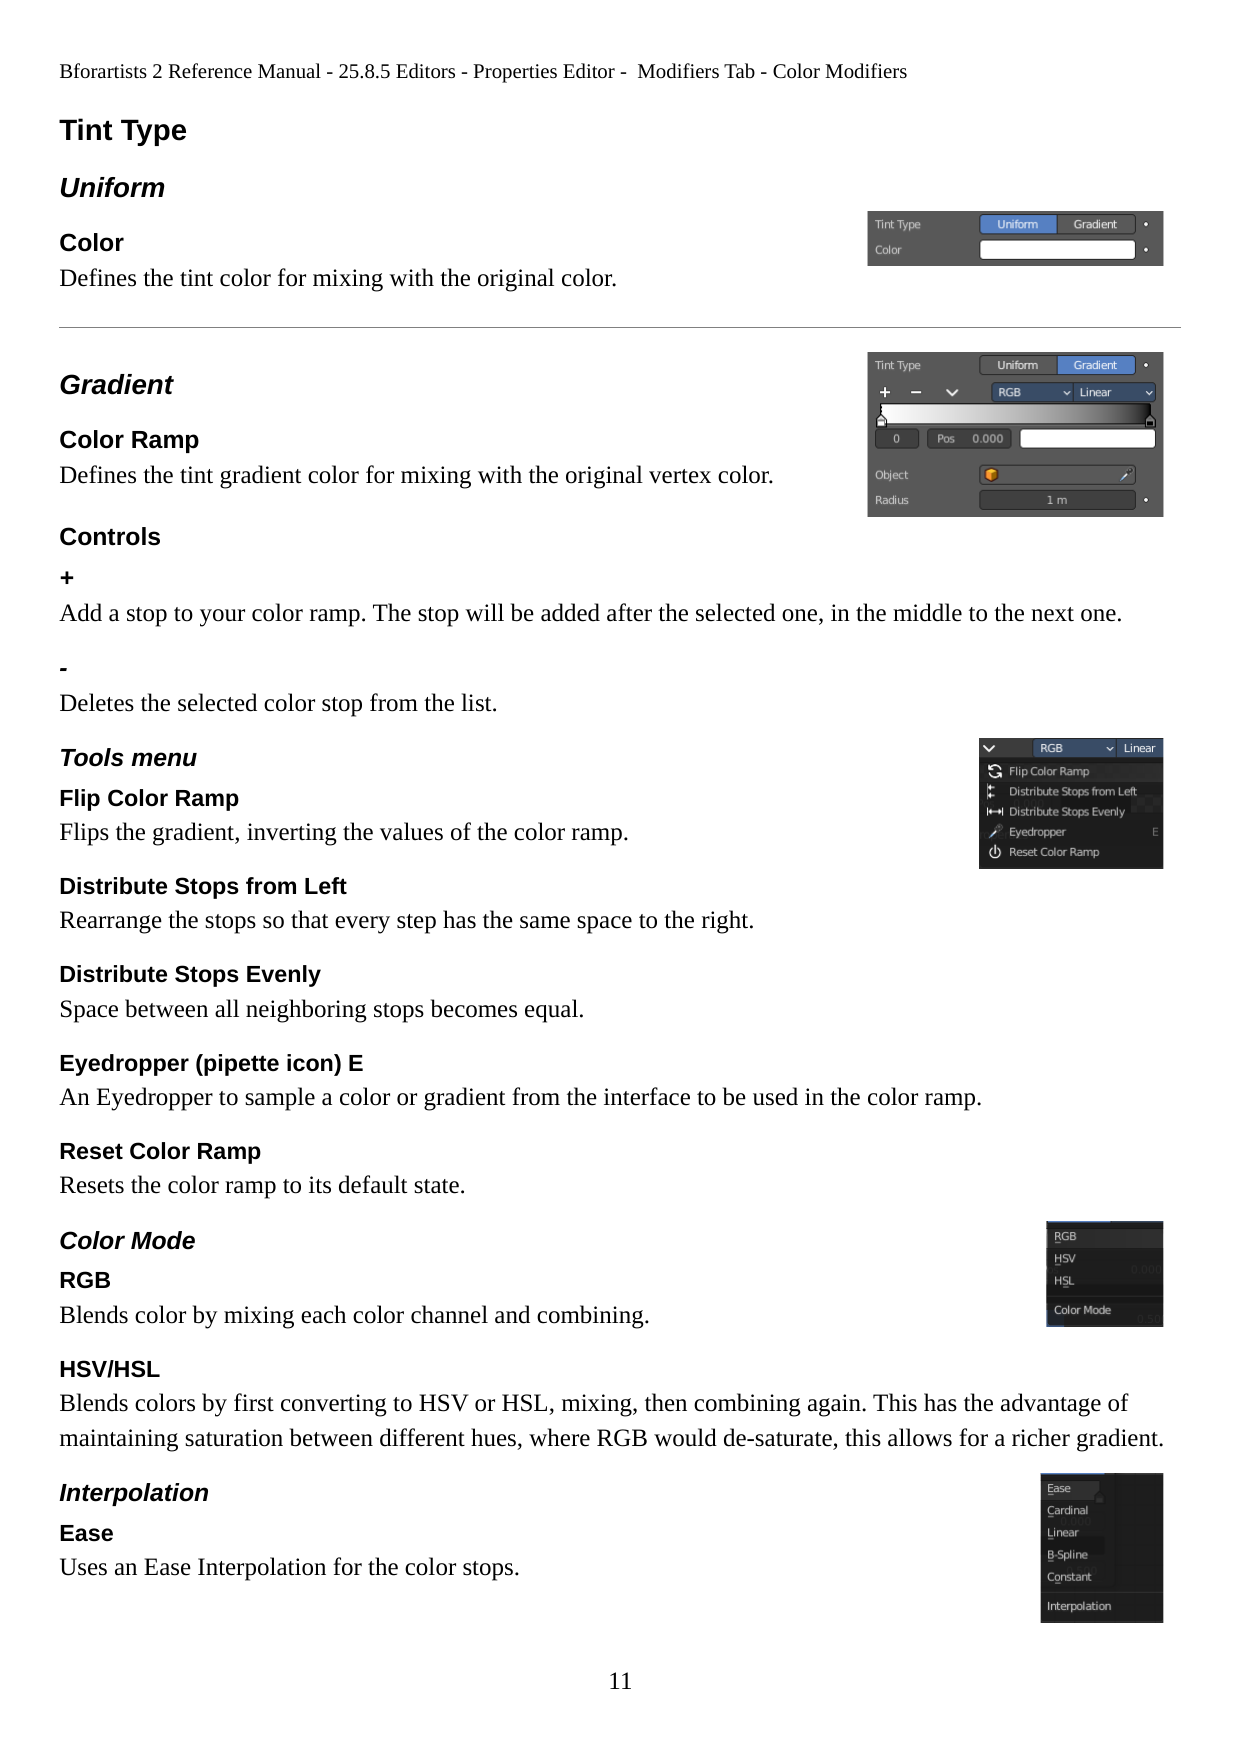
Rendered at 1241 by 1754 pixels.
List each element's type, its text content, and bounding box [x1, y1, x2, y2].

text An Eyedropper to sample a color or gradient from the interface to be used in the color ramp. [59, 1082, 1181, 1111]
subtitle Color Ramp [59, 426, 867, 454]
subtitle Ease [59, 1519, 1040, 1546]
text Blends color by mixing each color channel and combining. [59, 1300, 1181, 1329]
subtitle [1164, 1519, 1181, 1546]
subtitle Color [59, 228, 867, 257]
subtitle Distribute Stops from Left [59, 873, 1181, 899]
picture [867, 211, 1164, 266]
subtitle Reset Color Ramp [59, 1138, 1181, 1164]
picture [867, 352, 1164, 517]
subtitle Gradient [59, 369, 867, 401]
subtitle [1164, 228, 1181, 257]
subtitle Distribute Stops Evenly [59, 961, 1181, 988]
subtitle [1164, 784, 1181, 811]
subtitle Controls [59, 522, 1181, 551]
subtitle Uniform [59, 171, 1181, 203]
subtitle Flip Color Ramp [59, 784, 979, 811]
picture [1040, 1473, 1164, 1623]
subtitle Tint Type [59, 113, 1181, 146]
text Add a stop to your color ramp. The stop will be added after the selected one, in the middle to the next one. [59, 598, 1181, 627]
picture [979, 738, 1164, 869]
subtitle [1164, 743, 1181, 772]
picture [1046, 1221, 1164, 1327]
text Flips the gradient, inverting the values of the color ramp. [59, 817, 979, 846]
text Defines the tint color for mixing with the original color. [59, 263, 1181, 292]
subtitle Eyedropper (pipette icon) E [59, 1049, 1181, 1076]
subtitle + [59, 563, 1181, 592]
text Uses an Ease Interpolation for the color stops. [59, 1552, 1040, 1581]
text Space between all neighboring stops becomes equal. [59, 994, 1181, 1023]
subtitle [1164, 369, 1181, 401]
text Blends colors by first converting to HSV or HSL, mixing, then combining again. This has the advantage of maintaining saturation between different hues, where RGB would de-saturate, this allows for a richer gradient. [59, 1388, 1181, 1452]
subtitle [1164, 1226, 1181, 1254]
text Deletes the selected color stop from the list. [59, 688, 1181, 717]
subtitle Color Mode [59, 1226, 1046, 1254]
text Resets the color ramp to its default state. [59, 1171, 1181, 1199]
subtitle - [59, 653, 1181, 682]
text Rearrange the stops so that every step has the same space to the right. [59, 906, 1181, 934]
subtitle [1164, 1478, 1181, 1507]
subtitle [1164, 426, 1181, 454]
subtitle RGB [59, 1267, 1046, 1294]
subtitle HSV/HSL [59, 1355, 1181, 1382]
subtitle [1164, 1267, 1181, 1294]
subtitle Interpolation [59, 1478, 1040, 1507]
text Defines the tint gradient color for mixing with the original vertex color. [59, 460, 867, 489]
subtitle Tools menu [59, 743, 979, 772]
